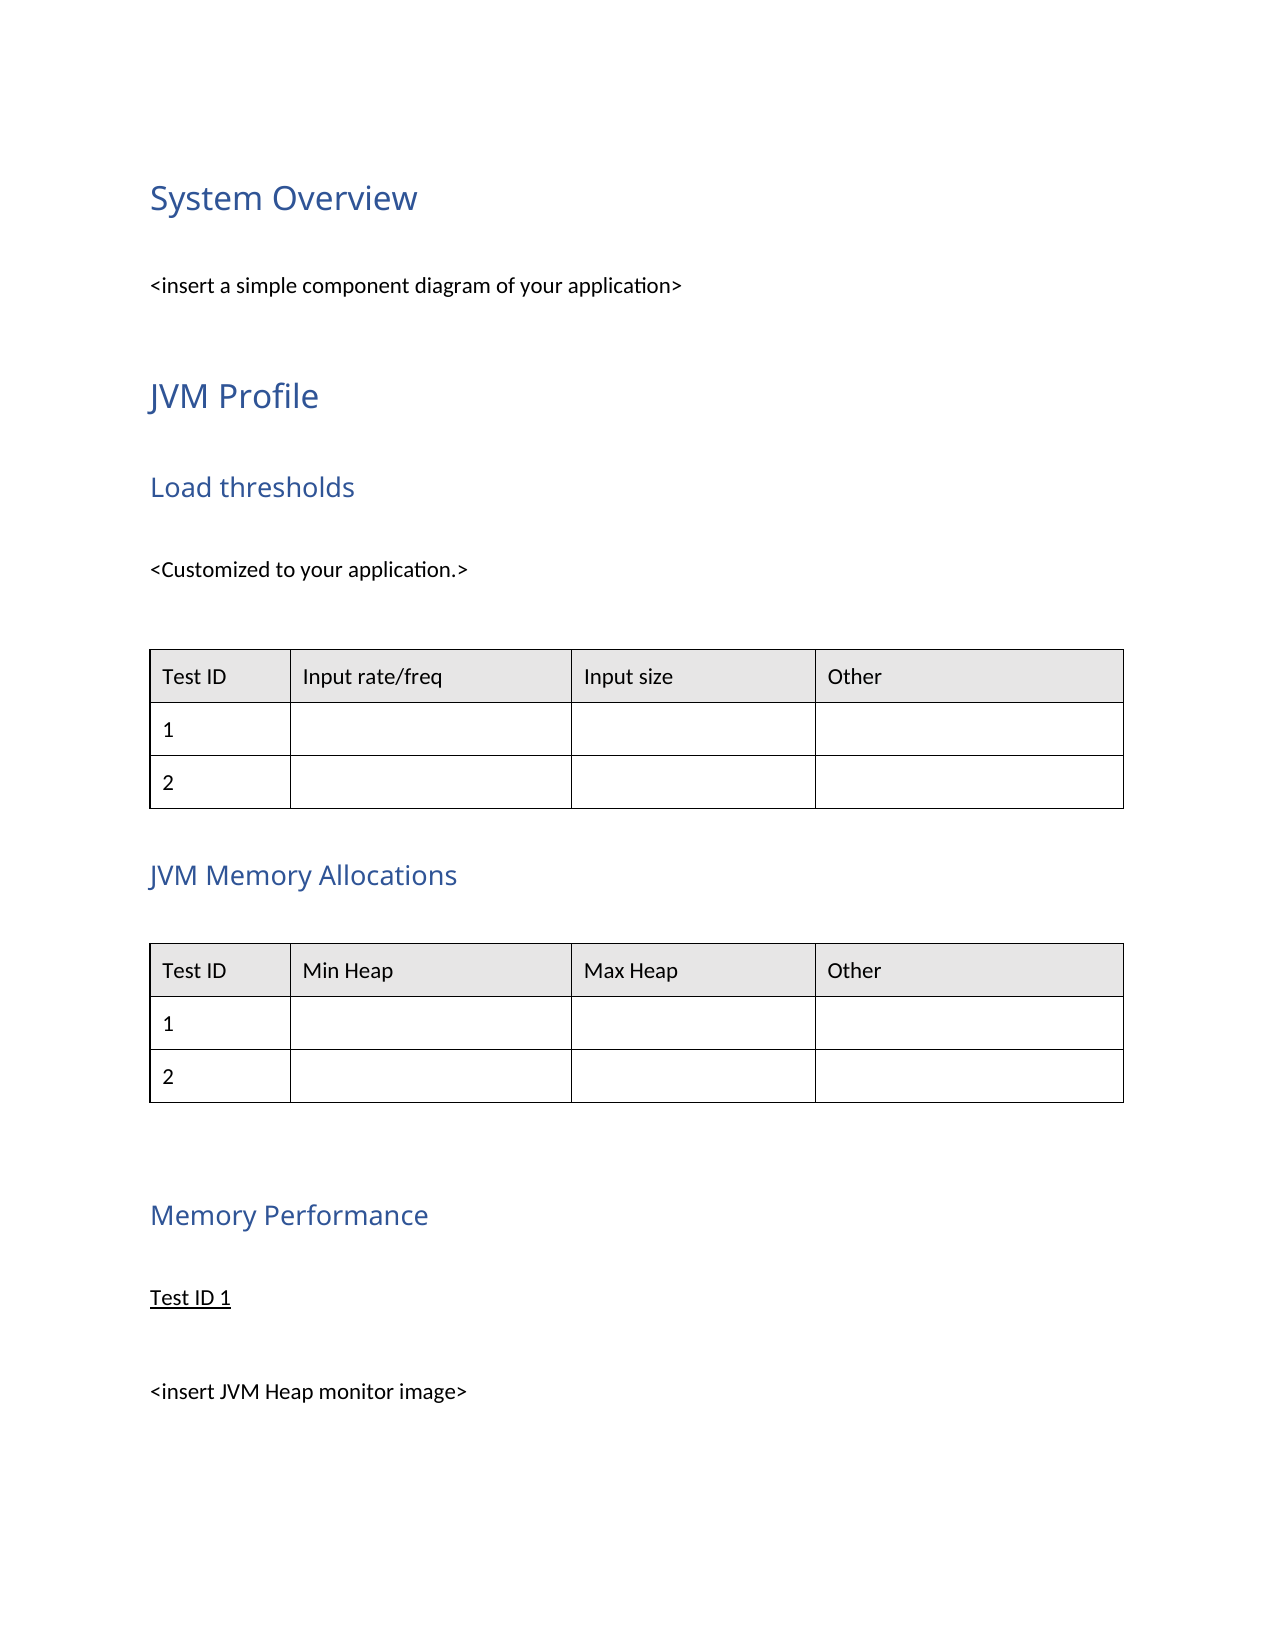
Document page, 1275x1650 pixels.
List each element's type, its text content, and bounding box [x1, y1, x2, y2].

subtitle Load thresholds [150, 469, 1125, 506]
table_cell [572, 756, 815, 808]
table_header Input rate/freq [291, 650, 571, 702]
table_header Other [816, 650, 1123, 702]
table_cell 1 [151, 997, 290, 1049]
table_cell 1 [151, 703, 290, 755]
table_cell [572, 997, 815, 1049]
table_cell [572, 1050, 815, 1102]
text <insert a simple component diagram of your application> [150, 271, 1125, 299]
table_cell [291, 1050, 571, 1102]
table_cell [572, 703, 815, 755]
table_cell [291, 703, 571, 755]
table_cell [291, 756, 571, 808]
table_cell [816, 703, 1123, 755]
table_header Input size [572, 650, 815, 702]
text <Customized to your application.> [150, 555, 1125, 583]
table_header Other [816, 944, 1123, 996]
table_cell [816, 997, 1123, 1049]
table_header Test ID [151, 650, 290, 702]
table_cell 2 [151, 1050, 290, 1102]
table_cell [291, 997, 571, 1049]
table_cell 2 [151, 756, 290, 808]
table_cell [816, 756, 1123, 808]
table_header Test ID [151, 944, 290, 996]
text <insert JVM Heap monitor image> [150, 1377, 1125, 1405]
subtitle System Overview [150, 175, 1125, 220]
subtitle JVM Profile [150, 373, 1125, 418]
table_cell [816, 1050, 1123, 1102]
subtitle JVM Memory Allocations [150, 856, 1125, 893]
subtitle Memory Performance [150, 1197, 1125, 1233]
text Test ID 1 [150, 1283, 1125, 1311]
table_header Max Heap [572, 944, 815, 996]
table_header Min Heap [291, 944, 571, 996]
